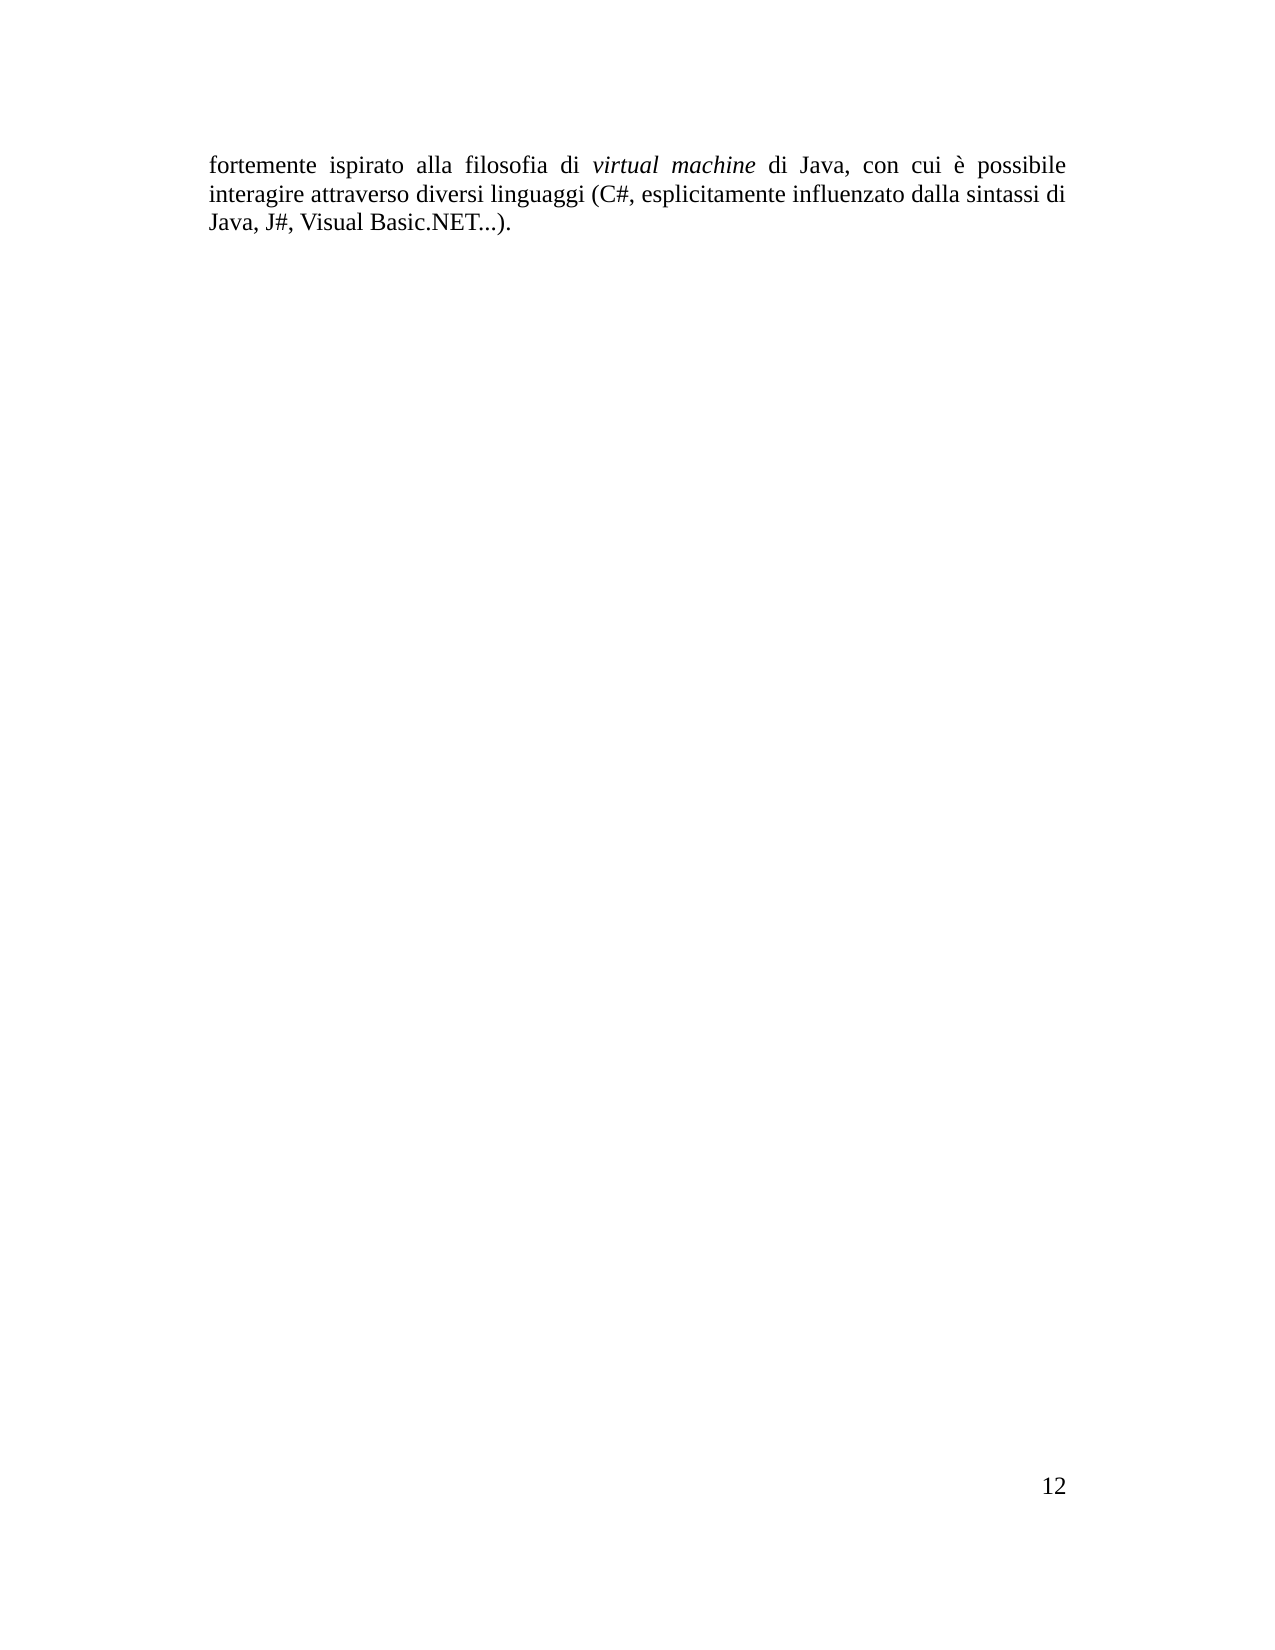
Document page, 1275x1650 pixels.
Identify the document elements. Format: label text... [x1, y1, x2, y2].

text fortemente ispirato alla filosofia di virtual machine di Java, con cui è possibile interagire attraverso diversi linguaggi (C#, esplicitamente influenzato dalla sintassi di Java, J#, Visual Basic.NET...). [208, 150, 1066, 236]
